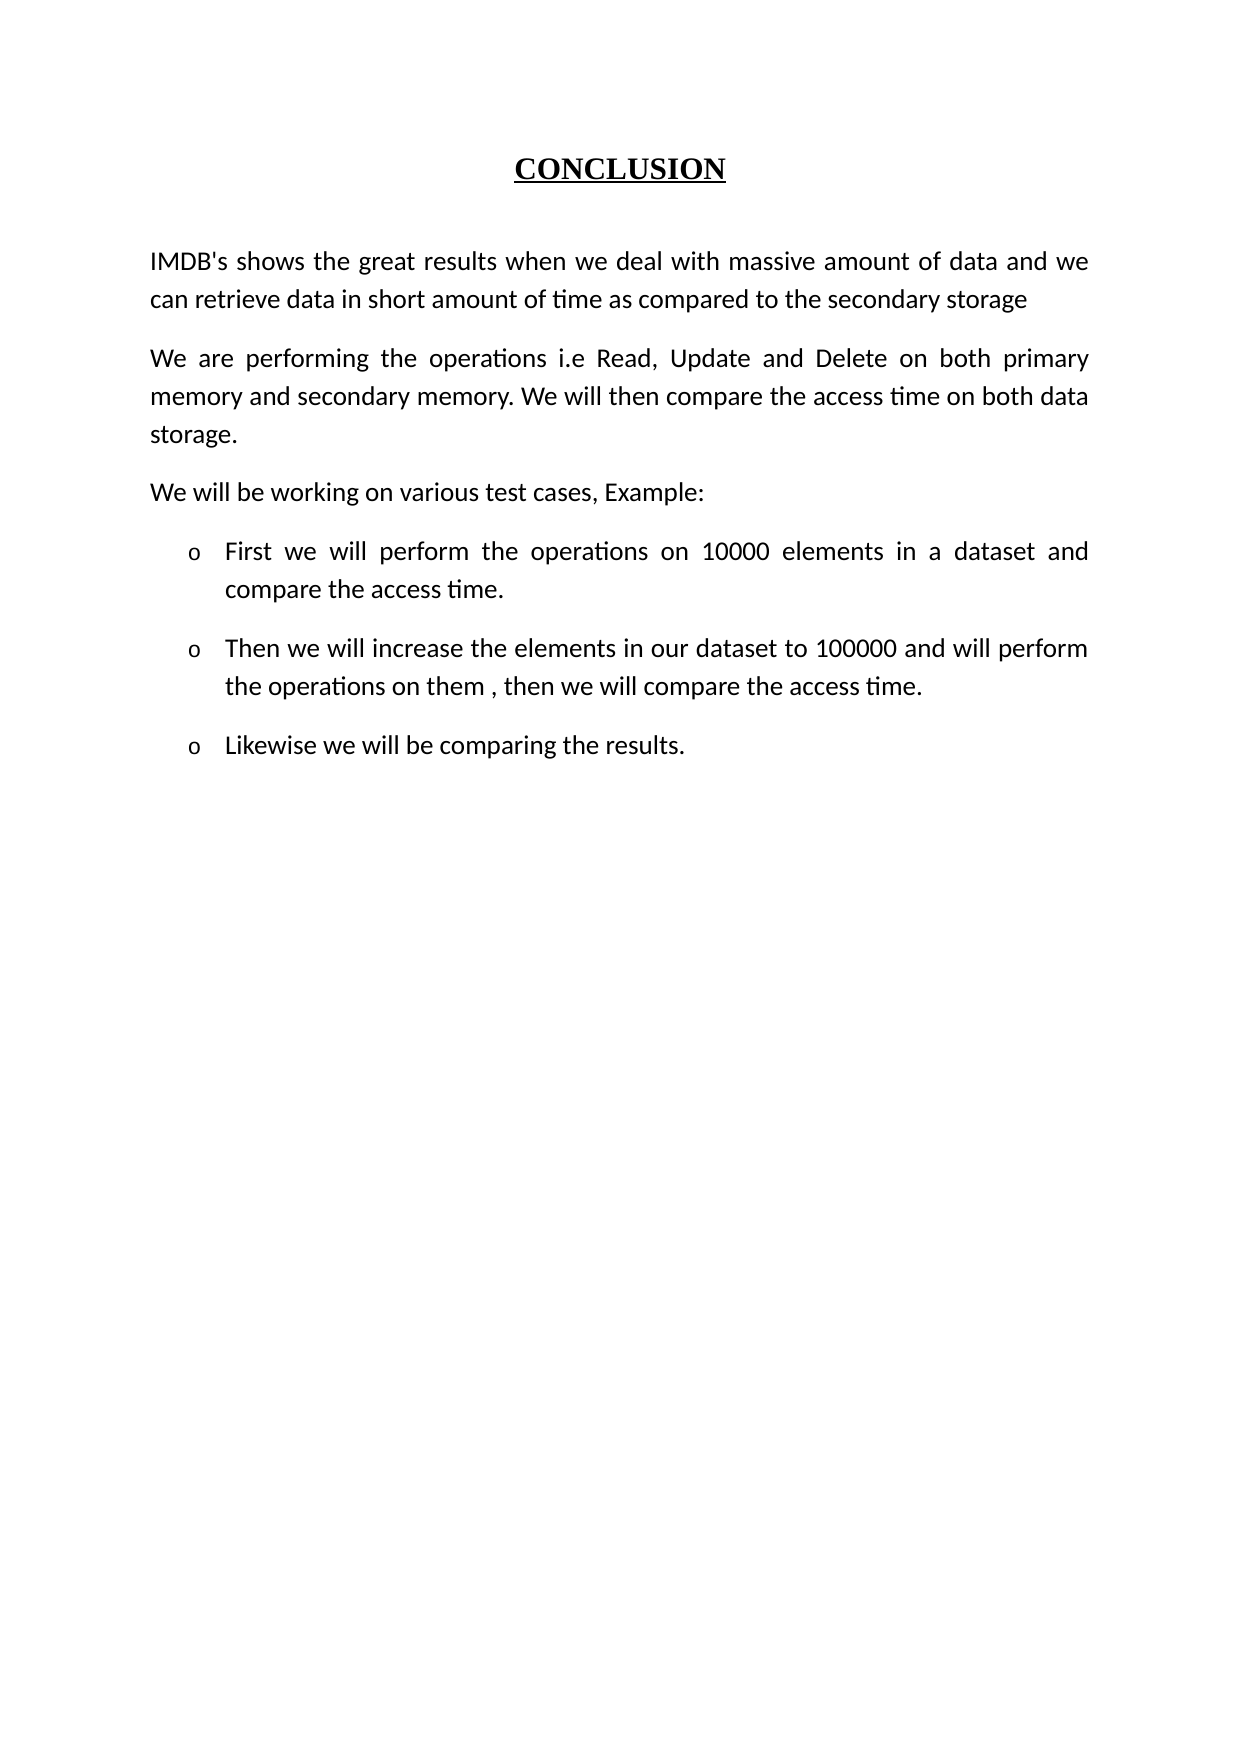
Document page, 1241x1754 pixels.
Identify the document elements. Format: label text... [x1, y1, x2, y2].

text We are performing the operations i.e Read, Update and Delete on both primary memory and secondary memory. We will then compare the access time on both data storage. [150, 341, 1090, 450]
text We will be working on various test cases, Example: [150, 476, 1090, 508]
list First we will perform the operations on 10000 elements in a dataset and compare the access time. [187, 534, 1090, 605]
text IMDB's shows the great results when we deal with massive amount of data and we can retrieve data in short amount of time as compared to the secondary storage [150, 244, 1090, 315]
list Likewise we will be comparing the results. [187, 728, 1090, 761]
list Then we will increase the elements in our dataset to 100000 and will perform the operations on them , then we will compare the access time. [187, 631, 1090, 702]
text conclusion [150, 150, 1090, 186]
